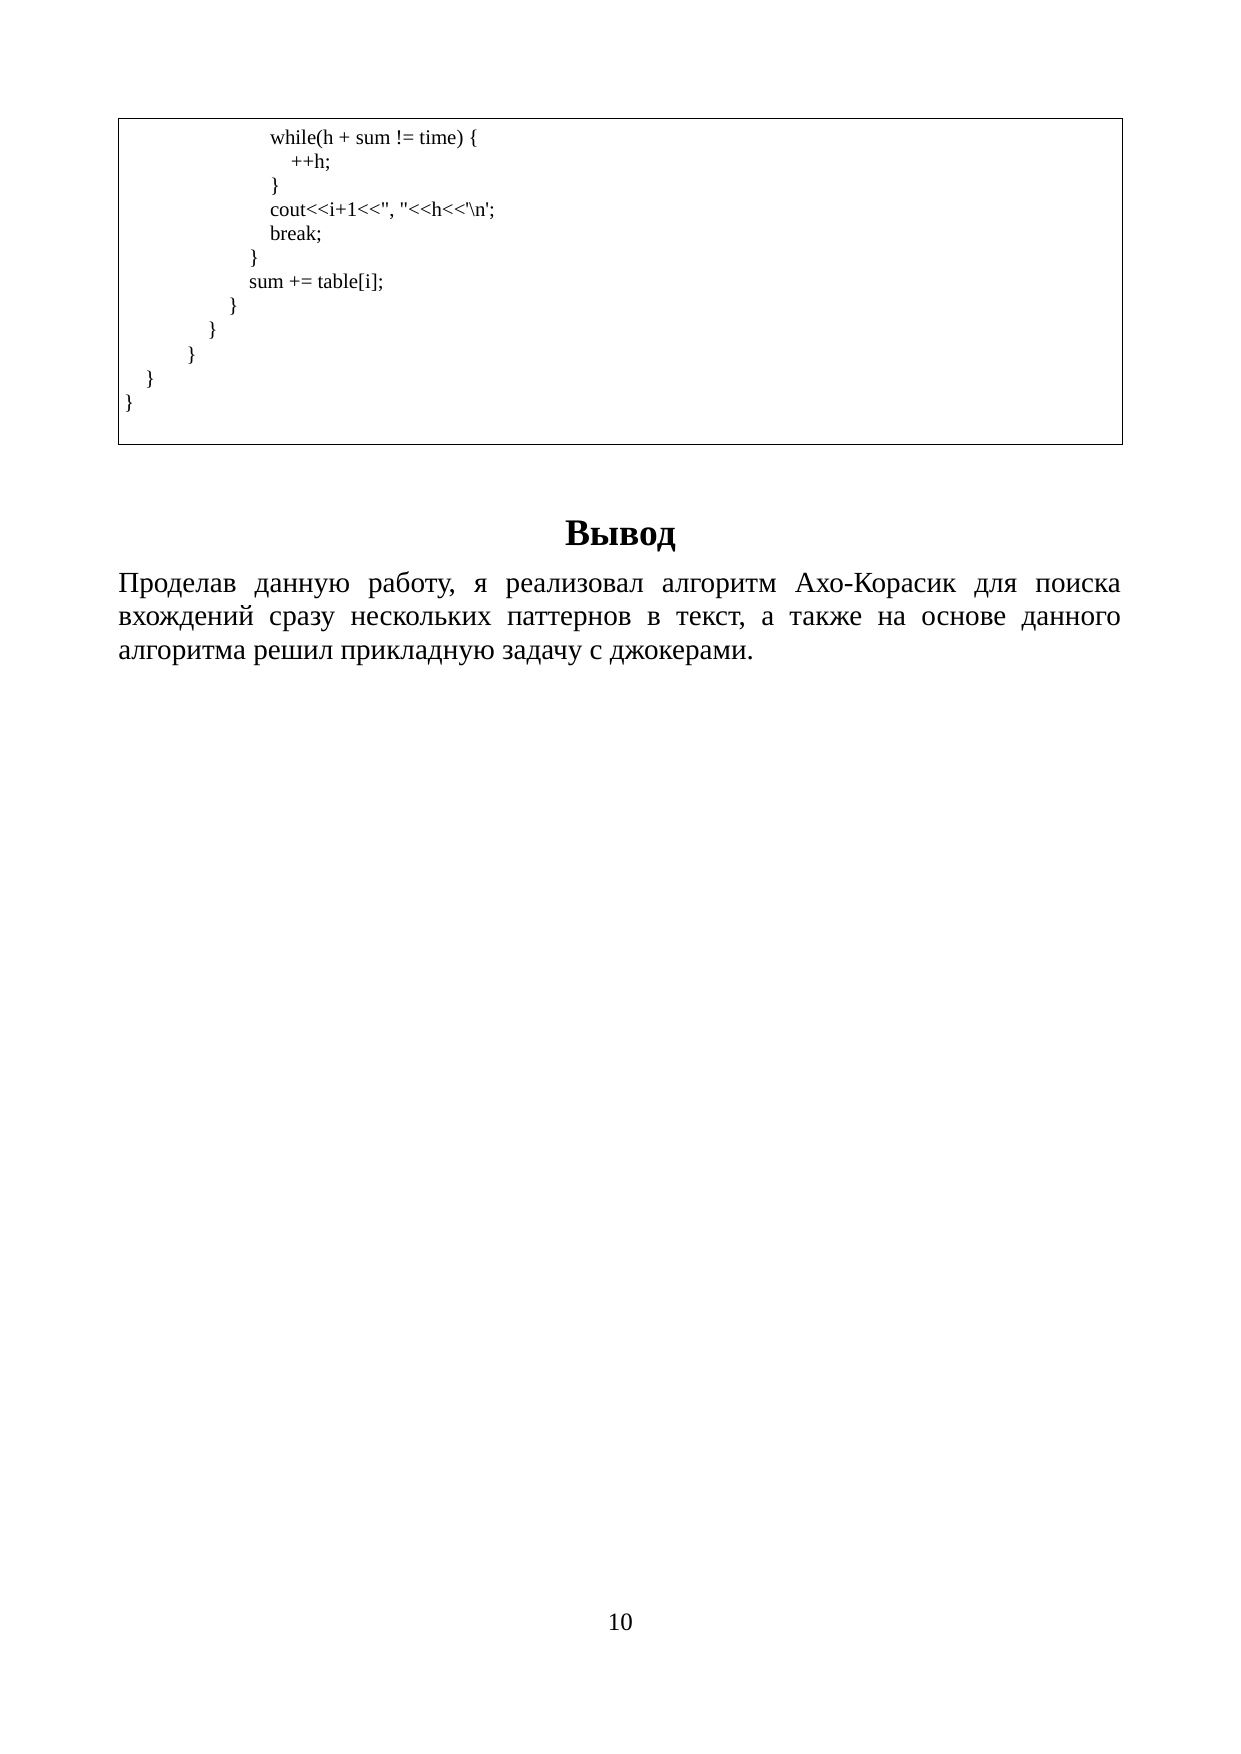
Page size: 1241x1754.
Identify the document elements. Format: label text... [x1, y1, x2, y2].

text Проделав данную работу, я реализовал алгоритм Ахо-Корасик для поиска вхождений сразу нескольких паттернов в текст, а также на основе данного алгоритма решил прикладную задачу с джокерами. [118, 565, 1122, 666]
table_header while(h + sum != time) { ++h; } cout<<i+1<<", "<<h<<'\n'; break; } sum += table[i]; } } } } } [119, 119, 1122, 443]
subtitle Вывод [118, 510, 1122, 553]
